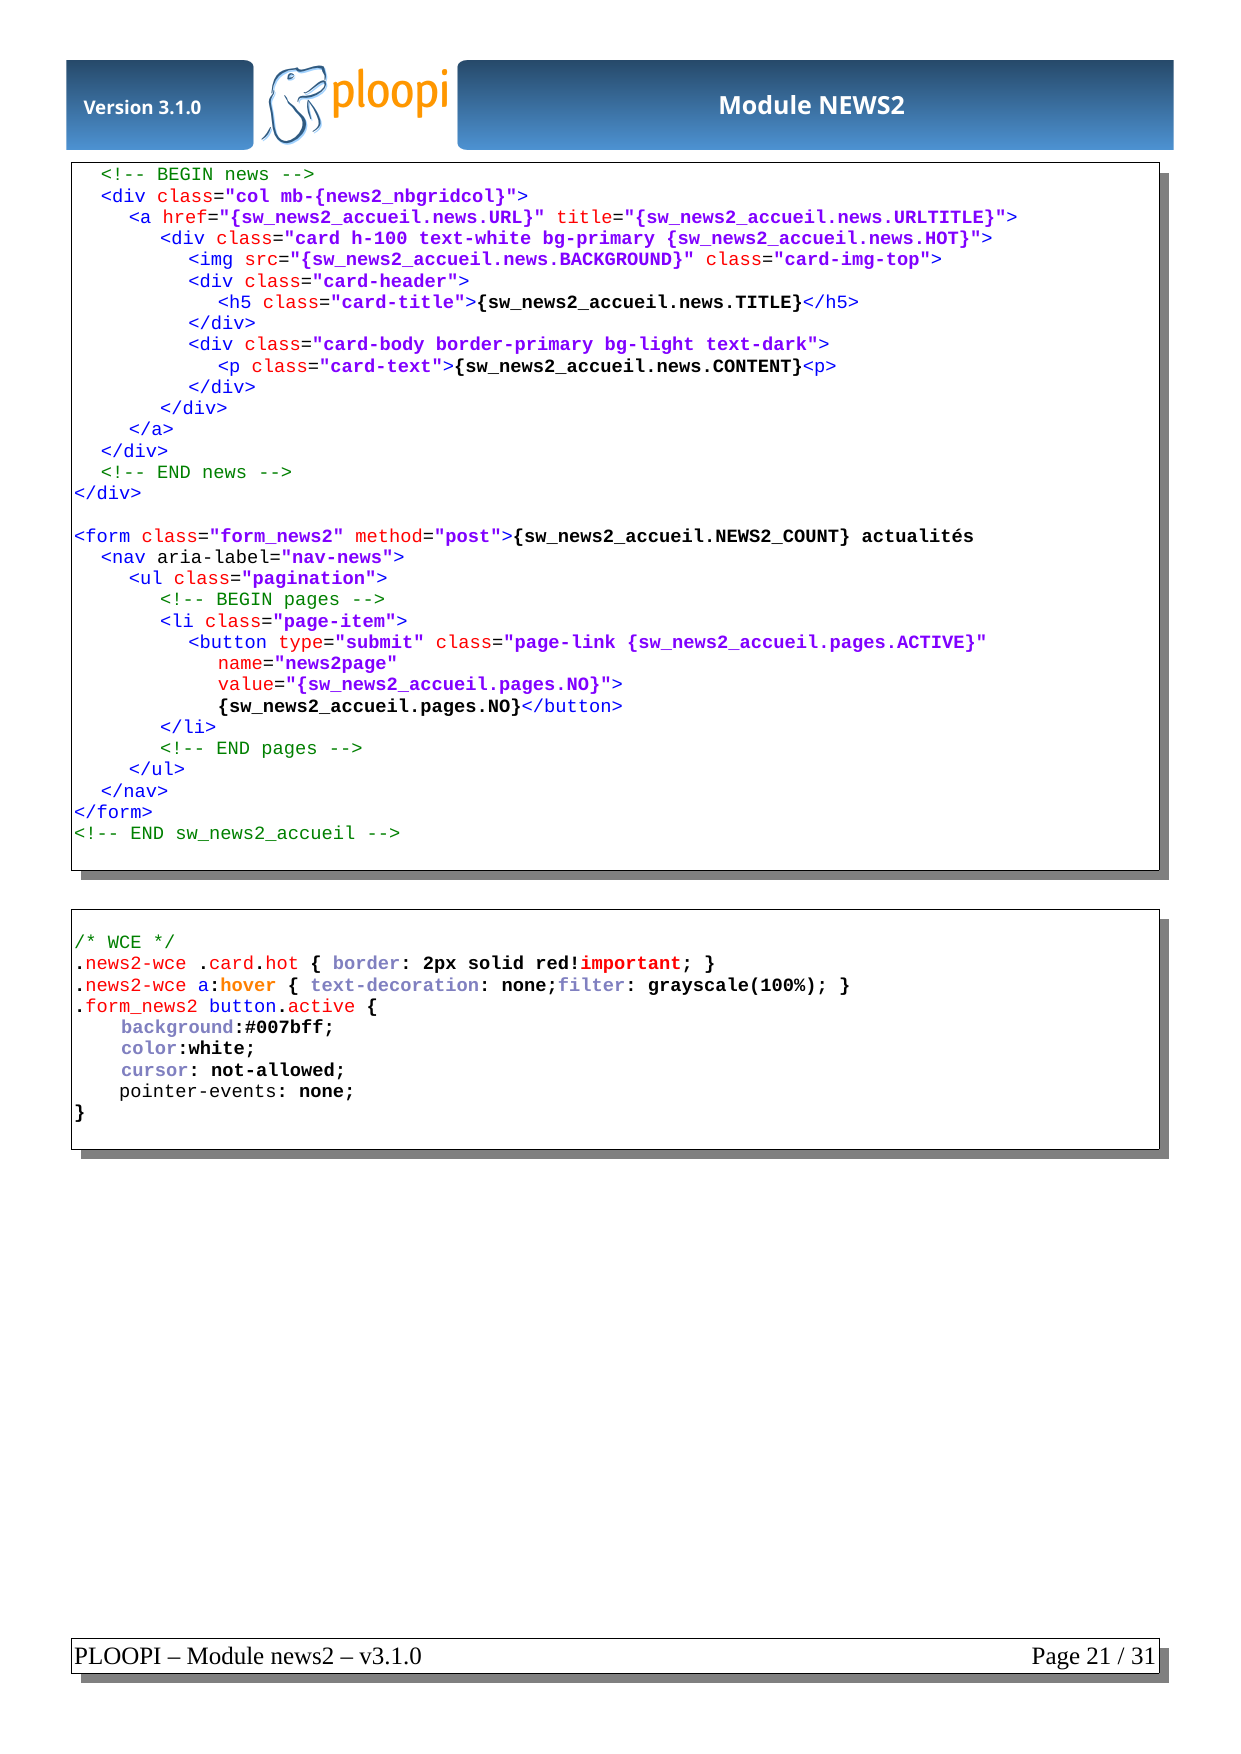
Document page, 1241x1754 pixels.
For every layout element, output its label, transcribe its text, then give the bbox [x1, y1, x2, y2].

text <div class="card h-100 text-white bg-primary {sw_news2_accueil.news.HOT}"> [72, 226, 1159, 247]
text <ul class="pagination"> [72, 566, 1159, 587]
text <button type="submit" class="page-link {sw_news2_accueil.pages.ACTIVE}" [72, 630, 1159, 651]
text <!-- BEGIN pages --> [72, 587, 1159, 608]
text </div> [72, 481, 1159, 505]
text </div> [72, 375, 1159, 396]
text .news2-wce .card.hot { border: 2px solid red!important; } [72, 951, 1159, 972]
text <!-- END pages --> [72, 736, 1159, 757]
text /* WCE */ [72, 930, 1159, 951]
text </div> [72, 311, 1159, 332]
text } [72, 1100, 1159, 1124]
text value="{sw_news2_accueil.pages.NO}"> [72, 672, 1159, 693]
text <!-- END news --> [72, 460, 1159, 481]
text </li> [72, 715, 1159, 736]
text name="news2page" [72, 651, 1159, 672]
text <nav aria-label="nav-news"> [72, 545, 1159, 566]
text </div> [72, 438, 1159, 460]
text </form> [72, 800, 1159, 821]
text </ul> [72, 757, 1159, 778]
text </a> [72, 417, 1159, 438]
text {sw_news2_accueil.pages.NO}</button> [72, 693, 1159, 715]
text cursor: not-allowed; [72, 1057, 1159, 1079]
text <p class="card-text">{sw_news2_accueil.news.CONTENT}<p> [72, 353, 1159, 375]
text <img src="{sw_news2_accueil.news.BACKGROUND}" class="card-img-top"> [72, 247, 1159, 268]
text color:white; [72, 1036, 1159, 1057]
text <h5 class="card-title">{sw_news2_accueil.news.TITLE}</h5> [72, 290, 1159, 311]
text <form class="form_news2" method="post">{sw_news2_accueil.NEWS2_COUNT} actualités [72, 523, 1159, 545]
text background:#007bff; [72, 1015, 1159, 1036]
text pointer-events: none; [72, 1079, 1159, 1100]
text .form_news2 button.active { [72, 994, 1159, 1015]
text <a href="{sw_news2_accueil.news.URL}" title="{sw_news2_accueil.news.URLTITLE}"> [72, 205, 1159, 226]
text .news2-wce a:hover { text-decoration: none;filter: grayscale(100%); } [72, 972, 1159, 994]
text </div> [72, 396, 1159, 417]
text </nav> [72, 778, 1159, 800]
text <div class="card-body border-primary bg-light text-dark"> [72, 332, 1159, 353]
text <div class="card-header"> [72, 268, 1159, 290]
text <div class="col mb-{news2_nbgridcol}"> [72, 183, 1159, 205]
text <li class="page-item"> [72, 608, 1159, 630]
picture [66, 59, 1174, 153]
text <!-- BEGIN news --> [72, 163, 1159, 183]
text <!-- END sw_news2_accueil --> [72, 821, 1159, 845]
